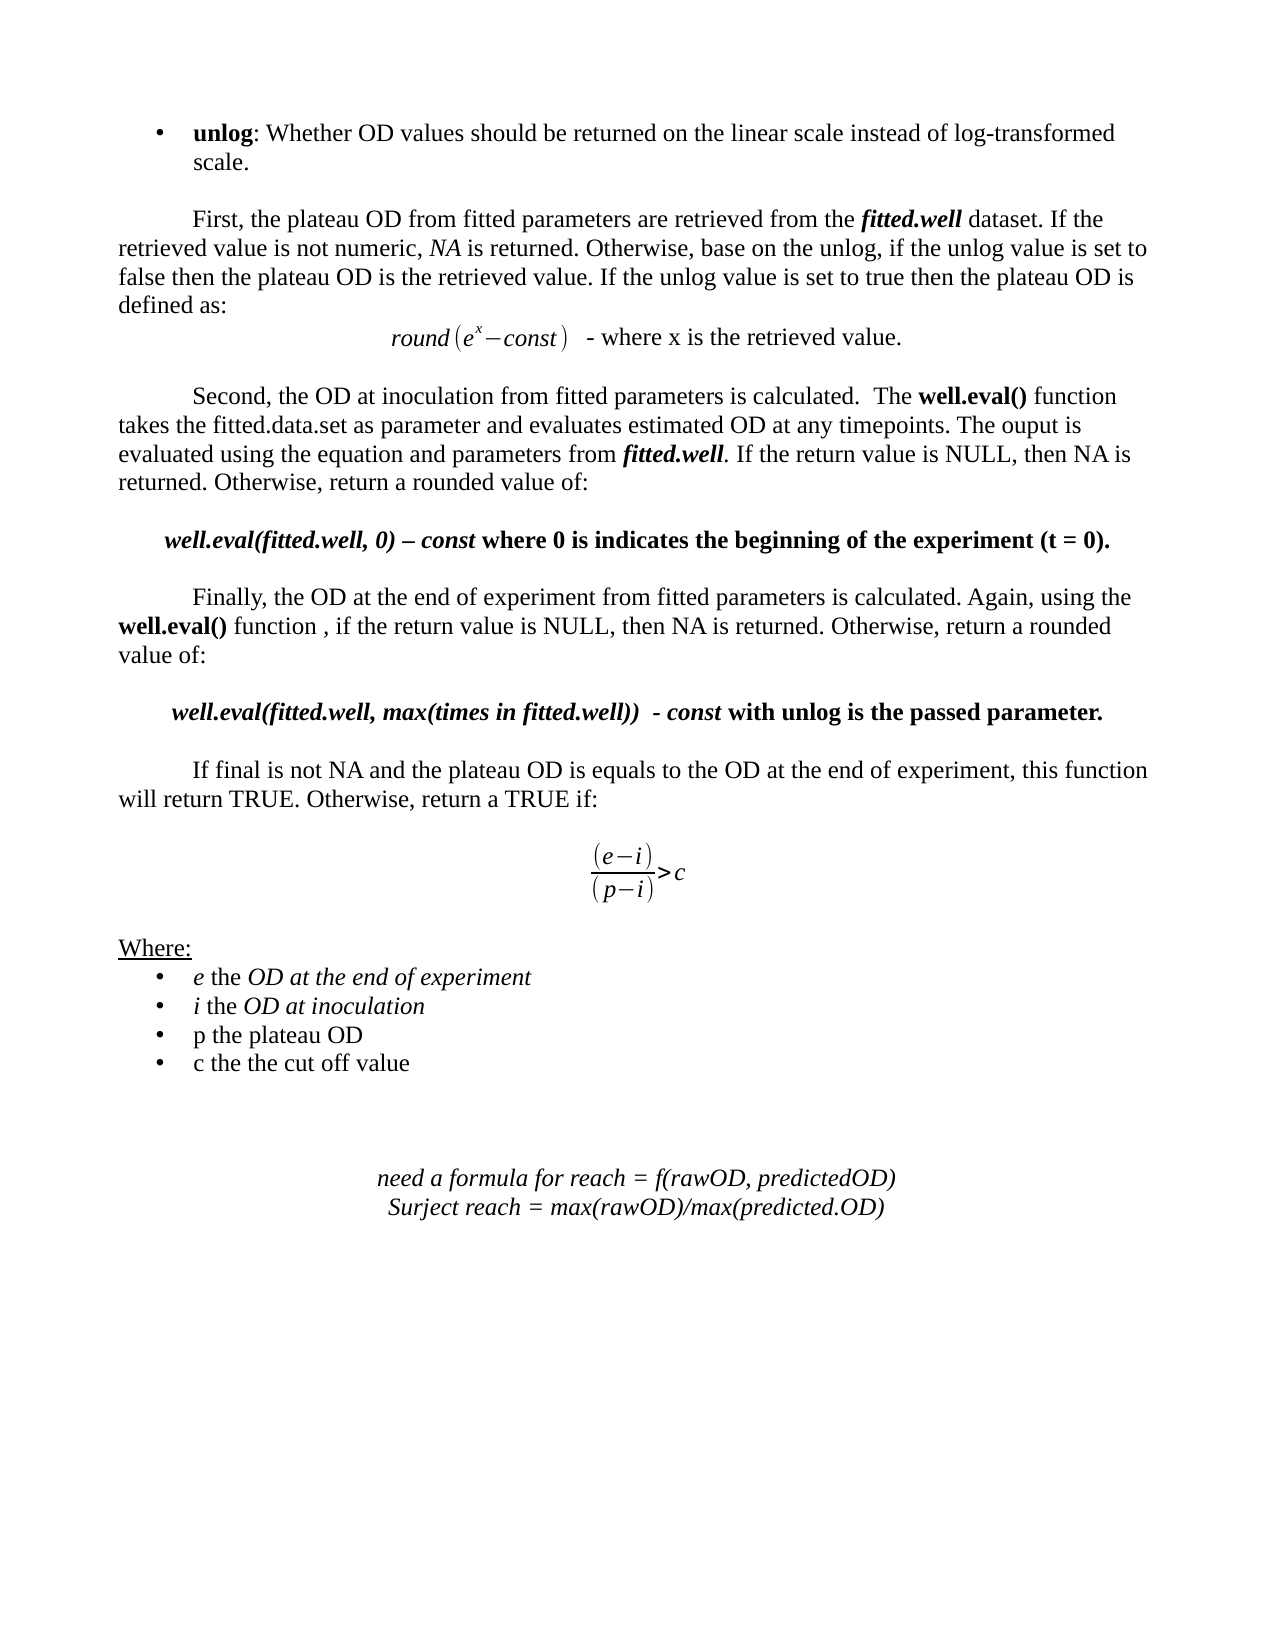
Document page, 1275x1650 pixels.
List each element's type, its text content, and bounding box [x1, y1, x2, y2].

text Surject reach = max(rawOD)/max(predicted.OD) [118, 1192, 1157, 1221]
list unlog: Whether OD values should be returned on the linear scale instead of log-transformed scale. [156, 118, 1157, 176]
list e the OD at the end of experiment [156, 962, 1157, 991]
text well.eval(fitted.well, 0) – const where 0 is indicates the beginning of the experiment (t = 0). [118, 525, 1157, 554]
text - where x is the retrieved value. [118, 319, 1157, 352]
text Second, the OD at inoculation from fitted parameters is calculated. The well.eval() function takes the fitted.data.set as parameter and evaluates estimated OD at any timepoints. The ouput is evaluated using the equation and parameters from fitted.well. If the return value is NULL, then NA is returned. Otherwise, return a rounded value of: [118, 381, 1157, 496]
text First, the plateau OD from fitted parameters are retrieved from the fitted.well dataset. If the retrieved value is not numeric, NA is returned. Otherwise, base on the unlog, if the unlog value is set to false then the plateau OD is the retrieved value. If the unlog value is set to true then the plateau OD is defined as: [118, 204, 1157, 319]
text need a formula for reach = f(rawOD, predictedOD) [118, 1163, 1157, 1192]
list c the the cut off value [156, 1048, 1157, 1077]
text well.eval(fitted.well, max(times in fitted.well)) - const with unlog is the passed parameter. [118, 697, 1157, 726]
text Finally, the OD at the end of experiment from fitted parameters is calculated. Again, using the well.eval() function , if the return value is NULL, then NA is returned. Otherwise, return a rounded value of: [118, 582, 1157, 669]
list p the plateau OD [156, 1020, 1157, 1048]
text Where: [118, 933, 1157, 962]
list i the OD at inoculation [156, 991, 1157, 1020]
text If final is not NA and the plateau OD is equals to the OD at the end of experiment, this function will return TRUE. Otherwise, return a TRUE if: [118, 755, 1157, 812]
